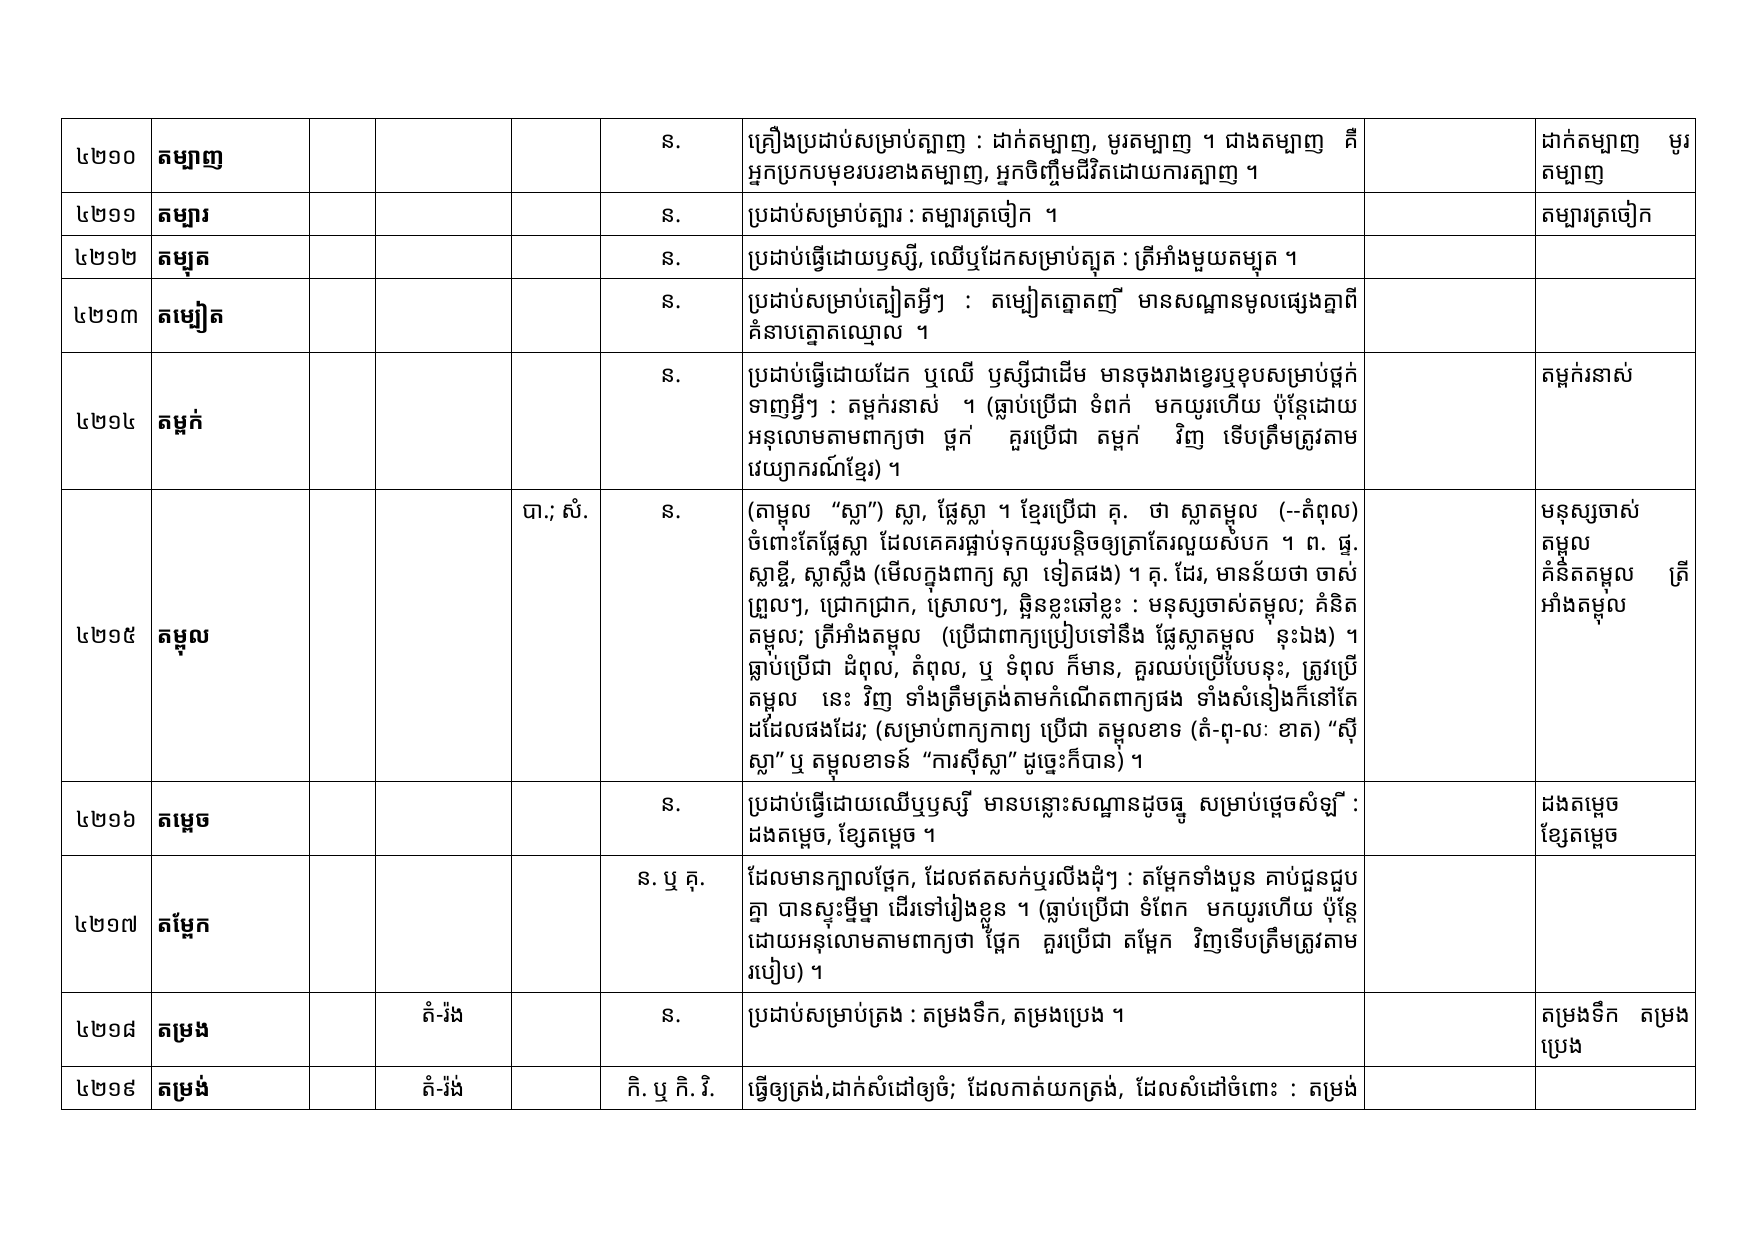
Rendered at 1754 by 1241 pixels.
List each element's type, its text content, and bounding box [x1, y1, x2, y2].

table_cell [376, 279, 511, 352]
table_cell [310, 119, 375, 192]
table_cell [1365, 782, 1535, 855]
table_cell កិ. ឬ កិ. វិ. [601, 1067, 742, 1109]
table_cell តម្បៀត [152, 279, 309, 352]
table_cell [1365, 1067, 1535, 1109]
table_cell [1365, 119, 1535, 192]
table_cell [376, 856, 511, 992]
table_cell ន. [601, 236, 742, 278]
table_cell [310, 236, 375, 278]
table_cell [512, 193, 600, 235]
table_cell [512, 279, 600, 352]
table_cell [512, 993, 600, 1066]
table_cell ៤២១៥ [62, 490, 151, 781]
table_cell ប្រដាប់​ធ្វើ​ដោយ​ដែក ឬ​ឈើ ឫស្សី​ជាដើម មាន​ចុង​រាង​ខ្វេរ​ឬ​ខុប​សម្រាប់​ថ្ពក់​ទាញ​អ្វី​ៗ : តម្ពក់​រនាស់ ។ (ធ្លាប់​ប្រើ​ជា ទំពក់ មក​យូរ​ហើយ ប៉ុន្តែ​ដោយ​អនុលោម​តាម​ពាក្យ​ថា ថ្ពក់ គួរ​ប្រើ​ជា​ តម្ពក់ វិញ ទើប​ត្រឹម​ត្រូវ​តាម​វេយ្យាករណ៍​ខ្មែរ) ។ [743, 353, 1364, 488]
table_cell គ្រឿង​ប្រដាប់​សម្រាប់​ត្បាញ : ដាក់​តម្បាញ, មូរ​តម្បាញ ។ ជាង​តម្បាញ គឺ​អ្នក​ប្រកប​មុខ​របរ​ខាង​តម្បាញ, អ្នក​ចិញ្ចឹម​ជីវិត​ដោយ​ការ​ត្បាញ ។ [743, 119, 1364, 192]
table_cell តម្ពក់ [152, 353, 309, 488]
table_cell ៤២១៨ [62, 993, 151, 1066]
table_cell តម្ពេច [152, 782, 309, 855]
table_cell ៤២១៦ [62, 782, 151, 855]
table_cell [1365, 236, 1535, 278]
table_cell មនុស្ស​ចាស់ តម្ពុល គំនិត​តម្ពុល ត្រី​អាំង​តម្ពុល [1536, 490, 1695, 781]
table_cell តម្ពុល [152, 490, 309, 781]
table_cell ន. [601, 993, 742, 1066]
table_cell ប្រដាប់​ធ្វើ​ដោយ​ឫស្សី, ឈើ​ឬ​ដែក​សម្រាប់​ត្បុត : ត្រី​អាំង​មួយ​តម្បុត ។ [743, 236, 1364, 278]
table_cell [1536, 1067, 1695, 1109]
table_cell ន. [601, 119, 742, 192]
table_cell ៤២១០ [62, 119, 151, 192]
table_cell ន. [601, 279, 742, 352]
table_cell [1365, 490, 1535, 781]
table_cell តម្ពែក [152, 856, 309, 992]
table_cell តម្បាញ [152, 119, 309, 192]
table_cell តំ-រ៉ង់ [376, 1067, 511, 1109]
table_cell [376, 353, 511, 488]
table_cell បា.; សំ. [512, 490, 600, 781]
table_cell ប្រដាប់​សម្រាប់​ត្បៀត​អ្វី​ៗ : តម្បៀត​ត្នោត​ញី មាន​សណ្ឋាន​មូល​ផ្សេង​គ្នា​ពី​គំនាប​ត្នោត​ឈ្មោល ។ [743, 279, 1364, 352]
table_cell [376, 236, 511, 278]
table_cell [310, 856, 375, 992]
table_cell ៤២១៣ [62, 279, 151, 352]
table_cell [1365, 353, 1535, 488]
table_cell ៤២១២ [62, 236, 151, 278]
table_cell [376, 490, 511, 781]
table_cell តំ-រ៉ង [376, 993, 511, 1066]
table_cell [512, 1067, 600, 1109]
table_cell ៤២១៧ [62, 856, 151, 992]
table_cell [512, 782, 600, 855]
table_cell ន. [601, 353, 742, 488]
table_cell [1365, 193, 1535, 235]
table_cell [512, 856, 600, 992]
table_cell តម្បុត [152, 236, 309, 278]
table_cell [1536, 856, 1695, 992]
table_cell [512, 236, 600, 278]
table_cell [1536, 279, 1695, 352]
table_cell [310, 193, 375, 235]
table_cell (តាម្ពុល “ស្លា”) ស្លា, ផ្លែ​ស្លា ។ ខ្មែរ​ប្រើ​ជា គុ. ថា ស្លា​តម្ពុល (--តំពុល) ចំពោះ​តែ​ផ្លែ​ស្លា ដែល​គេ​គរ​ផ្អាប់​ទុក​យូរ​បន្តិច​ឲ្យ​ត្រា​តែ​រលួយ​សំបក ។ ព. ផ្ទ. ស្លា​ខ្ចី, ស្លា​សឹ្លង (មើល​ក្នុង​ពាក្យ ស្លា ទៀត​ផង) ។ គុ. ដែរ, មាន​ន័យ​ថា ចាស់​ព្រួល​ៗ, ជ្រោកជ្រាក, ស្រោល​ៗ, ឆ្អិន​ខ្លះ​ឆៅ​ខ្លះ : មនុស្ស​ចាស់​តម្ពុល; គំនិត​តម្ពុល; ត្រី​អាំង​តម្ពុល (ប្រើ​ជា​ពាក្យ​ប្រៀប​ទៅ​នឹង ផ្លែ​ស្លា​តម្ពុល នុះ​ឯង) ។ ធ្លាប់​ប្រើ​ជា ដំពុល, តំពុល, ឬ ទំពុល ក៏​មាន, គួរ​ឈប់​ប្រើ​បែប​នុះ, ត្រូវ​ប្រើ តម្ពុល នេះ វិញ ទាំង​ត្រឹម​ត្រង់​តាម​កំណើត​ពាក្យ​ផង ទាំង​សំនៀង​ក៏​នៅ​តែ​ដដែល​ផង​ដែរ; (សម្រាប់​ពាក្យ​កាព្យ ប្រើ​ជា តម្ពុល​ខាទ (តំ-ពុ-លៈ ខាត) “ស៊ី​ស្លា” ឬ តម្ពុល​ខាទន៍ “ការ​ស៊ី​ស្លា” ដូច្នេះ​ក៏​បាន) ។ [743, 490, 1364, 781]
table_cell ៤២១១ [62, 193, 151, 235]
table_cell [310, 782, 375, 855]
table_cell ដាក់​តម្បាញ មូរ​តម្បាញ [1536, 119, 1695, 192]
table_cell ធ្វើ​ឲ្យ​ត្រង់,ដាក់​សំដៅ​ឲ្យ​ចំ; ដែល​កាត់​យក​ត្រង់, ដែល​សំដៅ​ចំពោះ : តម្រង់​ [743, 1067, 1364, 1109]
table_cell ៤២១៩ [62, 1067, 151, 1109]
table_cell [310, 490, 375, 781]
table_cell [1365, 856, 1535, 992]
table_cell តម្រង់ [152, 1067, 309, 1109]
table_cell ន. [601, 782, 742, 855]
table_cell [1365, 993, 1535, 1066]
table_cell ប្រដាប់​ធ្វើ​ដោយ​ឈើ​ឬ​ឫស្សី មាន​បន្លោះ​សណ្ឋាន​ដូច​ធ្នូ សម្រាប់​ថ្ពេច​សំឡី : ដង​តម្ពេច, ខ្សែ​តម្ពេច ។ [743, 782, 1364, 855]
table_cell តម្រង [152, 993, 309, 1066]
table_cell [310, 1067, 375, 1109]
table_cell តម្ពក់​រនាស់ [1536, 353, 1695, 488]
table_cell ន. [601, 490, 742, 781]
table_cell តម្បារ [152, 193, 309, 235]
table_cell ន. ឬ គុ. [601, 856, 742, 992]
table_cell [1536, 236, 1695, 278]
table_cell [310, 279, 375, 352]
table_cell [512, 119, 600, 192]
table_cell [376, 193, 511, 235]
table_cell [376, 782, 511, 855]
table_cell ប្រដាប់​សម្រាប់​ត្រង : តម្រង​ទឹក, តម្រង​ប្រេង ។ [743, 993, 1364, 1066]
table_cell [310, 353, 375, 488]
table_cell [376, 119, 511, 192]
table_cell [512, 353, 600, 488]
table_cell តម្បារ​ត្រចៀក [1536, 193, 1695, 235]
table_cell [1365, 279, 1535, 352]
table_cell ៤២១៤ [62, 353, 151, 488]
table_cell ន. [601, 193, 742, 235]
table_cell ប្រដាប់​សម្រាប់​ត្បារ : តម្បារ​ត្រចៀក ។ [743, 193, 1364, 235]
table_cell តម្រង​ទឹក តម្រង​ប្រេង [1536, 993, 1695, 1066]
table_cell [310, 993, 375, 1066]
table_cell ដែល​មាន​ក្បាល​ថ្ពែក, ដែល​ឥត​សក់​ឬ​រលីង​ដុំ​ៗ : តម្ពែក​ទាំង​បួន​ គាប់​ជួន​ជួប​គ្នា បាន​ស្ទុះ​ម្នីម្នា ដើរ​ទៅ​រៀង​ខ្លួន ។ (ធ្លាប់​ប្រើ​ជា ទំពែក មក​យូរ​ហើយ ប៉ុន្តែ​ដោយ​អនុលោម​តាម​ពាក្យ​ថា ថ្ពែក គួរ​ប្រើ​ជា តម្ពែក វិញ​ទើប​ត្រឹម​ត្រូវ​តាម​របៀប) ។ [743, 856, 1364, 992]
table_cell ដង​តម្ពេច ខ្សែ​តម្ពេច [1536, 782, 1695, 855]
